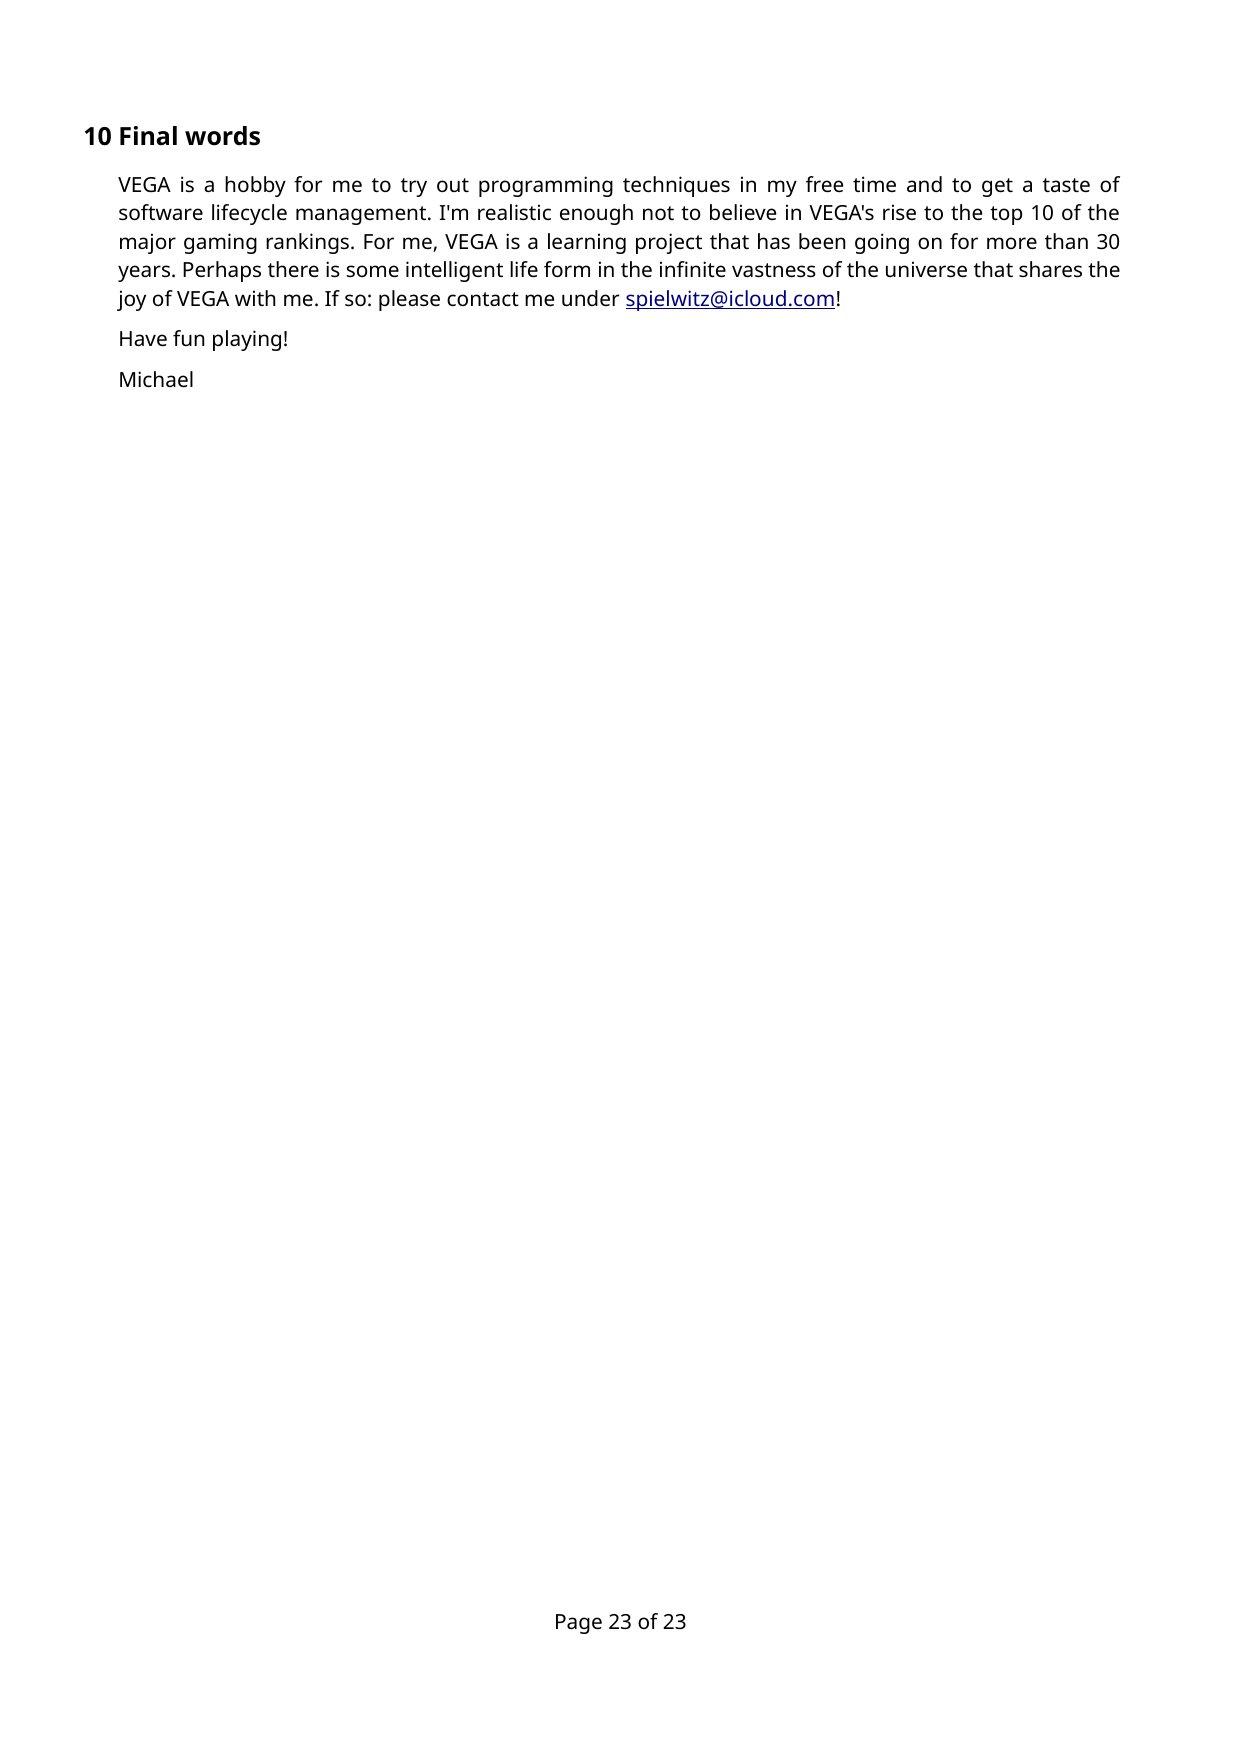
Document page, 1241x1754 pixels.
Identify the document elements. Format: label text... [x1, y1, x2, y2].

text Have fun playing! [118, 324, 1122, 353]
subtitle Final words [118, 118, 1122, 152]
text Michael [118, 366, 1122, 394]
text VEGA is a hobby for me to try out programming techniques in my free time and to get a taste of software lifecycle management. I'm realistic enough not to believe in VEGA's rise to the top 10 of the major gaming rankings. For me, VEGA is a learning project that has been going on for more than 30 years. Perhaps there is some intelligent life form in the infinite vastness of the universe that shares the joy of VEGA with me. If so: please contact me under spielwitz@icloud.com! [118, 170, 1122, 312]
